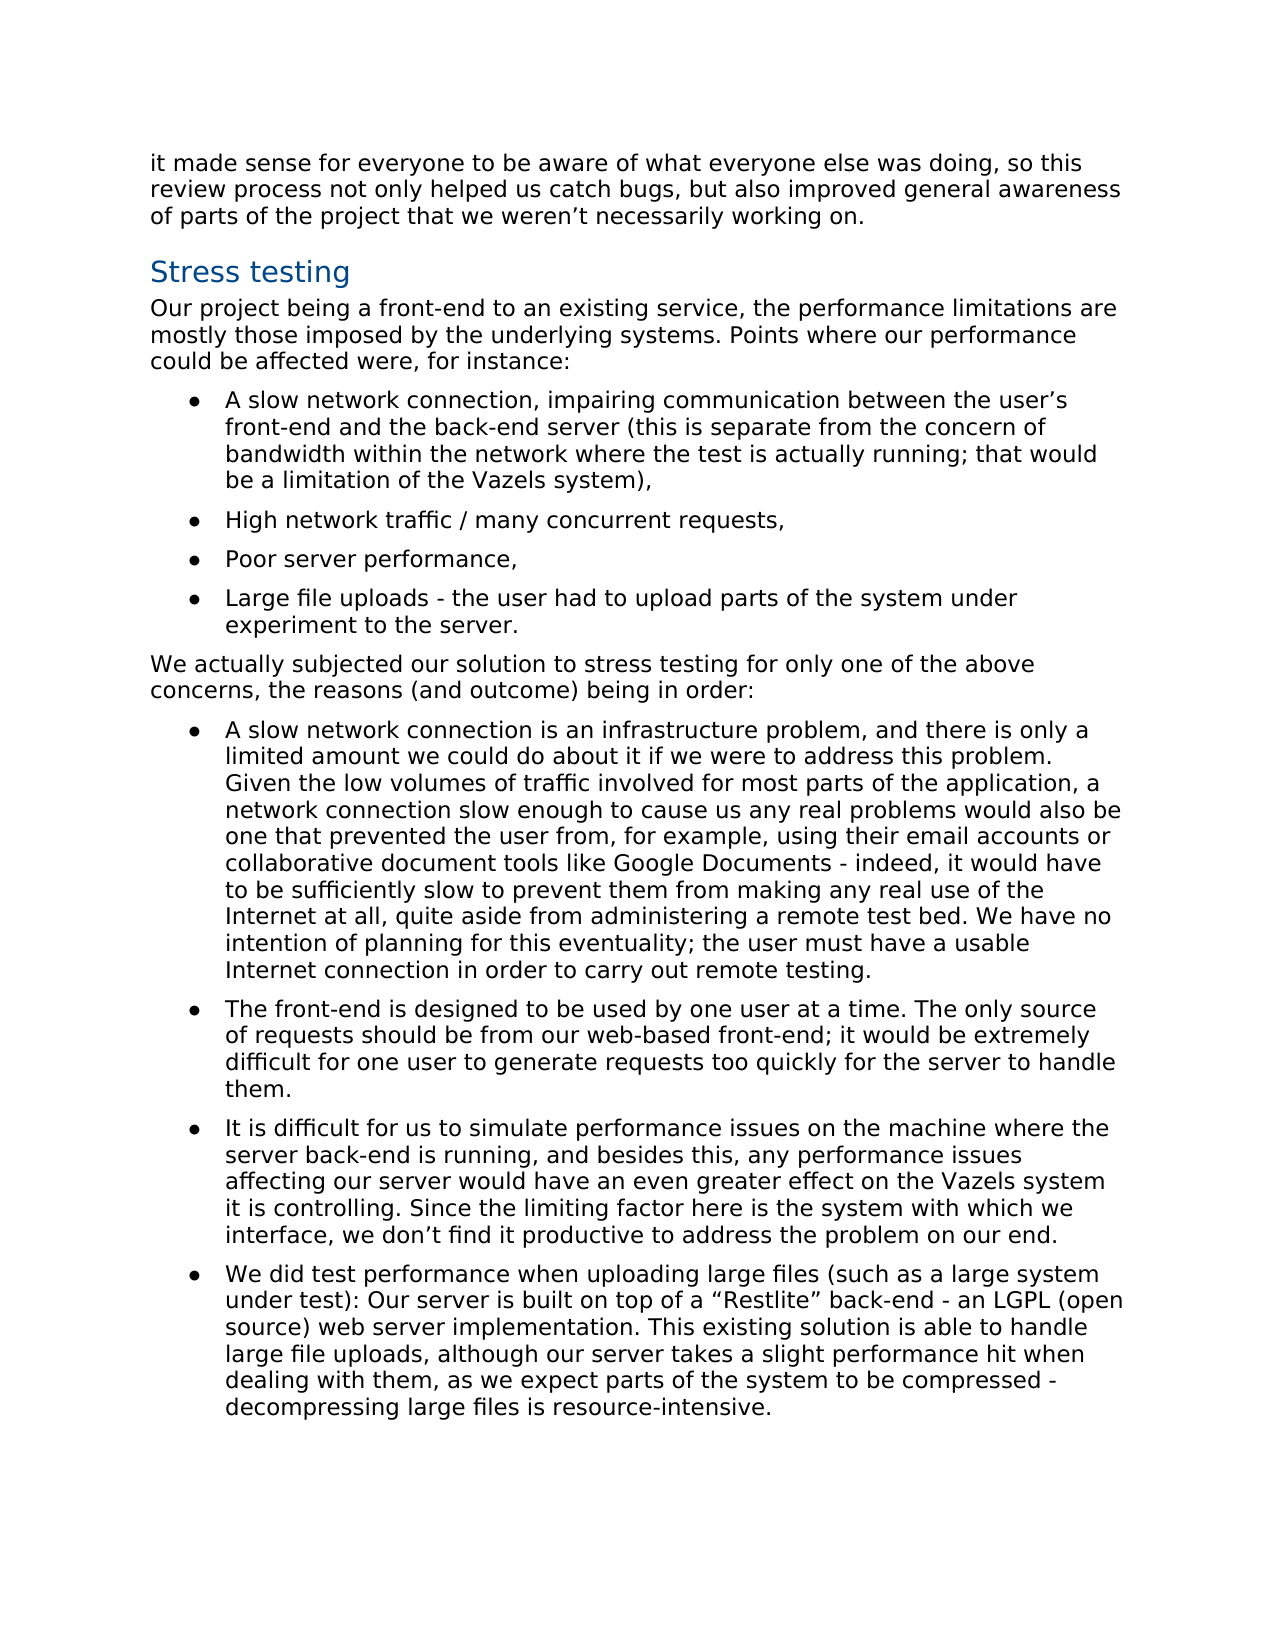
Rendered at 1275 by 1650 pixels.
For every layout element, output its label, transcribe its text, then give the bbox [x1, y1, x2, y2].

list A slow network connection, impairing communication between the user’s front-end and the back-end server (this is separate from the concern of bandwidth within the network where the test is actually running; that would be a limitation of the Vazels system), [187, 388, 1125, 494]
list Poor server performance, [187, 546, 1125, 573]
text it made sense for everyone to be aware of what everyone else was doing, so this review process not only helped us catch bugs, but also improved general awareness of parts of the project that we weren’t necessarily working on. [150, 150, 1125, 230]
text Our project being a front-end to an existing service, the performance limitations are mostly those imposed by the underlying systems. Points where our performance could be affected were, for instance: [150, 295, 1125, 375]
list High network traffic / many concurrent requests, [187, 507, 1125, 533]
list A slow network connection is an infrastructure problem, and there is only a limited amount we could do about it if we were to address this problem. Given the low volumes of traffic involved for most parts of the application, a network connection slow enough to cause us any real problems would also be one that prevented the user from, for example, using their email accounts or collaborative document tools like Google Documents - indeed, it would have to be sufficiently slow to prevent them from making any real use of the Internet at all, quite aside from administering a remote test bed. We have no intention of planning for this eventuality; the user must have a usable Internet connection in order to carry out remote testing. [187, 717, 1125, 983]
text We actually subjected our solution to stress testing for only one of the above concerns, the reasons (and outcome) being in order: [150, 651, 1125, 704]
list We did test performance when uploading large files (such as a large system under test): Our server is built on top of a “Restlite” back-end - an LGPL (open source) web server implementation. This existing solution is able to handle large file uploads, although our server takes a slight performance hit when dealing with them, as we expect parts of the system to be compressed - decompressing large files is resource-intensive. [187, 1261, 1125, 1421]
list Large file uploads - the user had to upload parts of the system under experiment to the server. [187, 585, 1125, 638]
list The front-end is designed to be used by one user at a time. The only source of requests should be from our web-based front-end; it would be extremely difficult for one user to generate requests too quickly for the server to handle them. [187, 996, 1125, 1103]
list It is difficult for us to simulate performance issues on the machine where the server back-end is running, and besides this, any performance issues affecting our server would have an even greater effect on the Vazels system it is controlling. Since the limiting factor here is the system with which we interface, we don’t find it productive to address the problem on our end. [187, 1115, 1125, 1248]
subtitle Stress testing [150, 255, 1125, 289]
